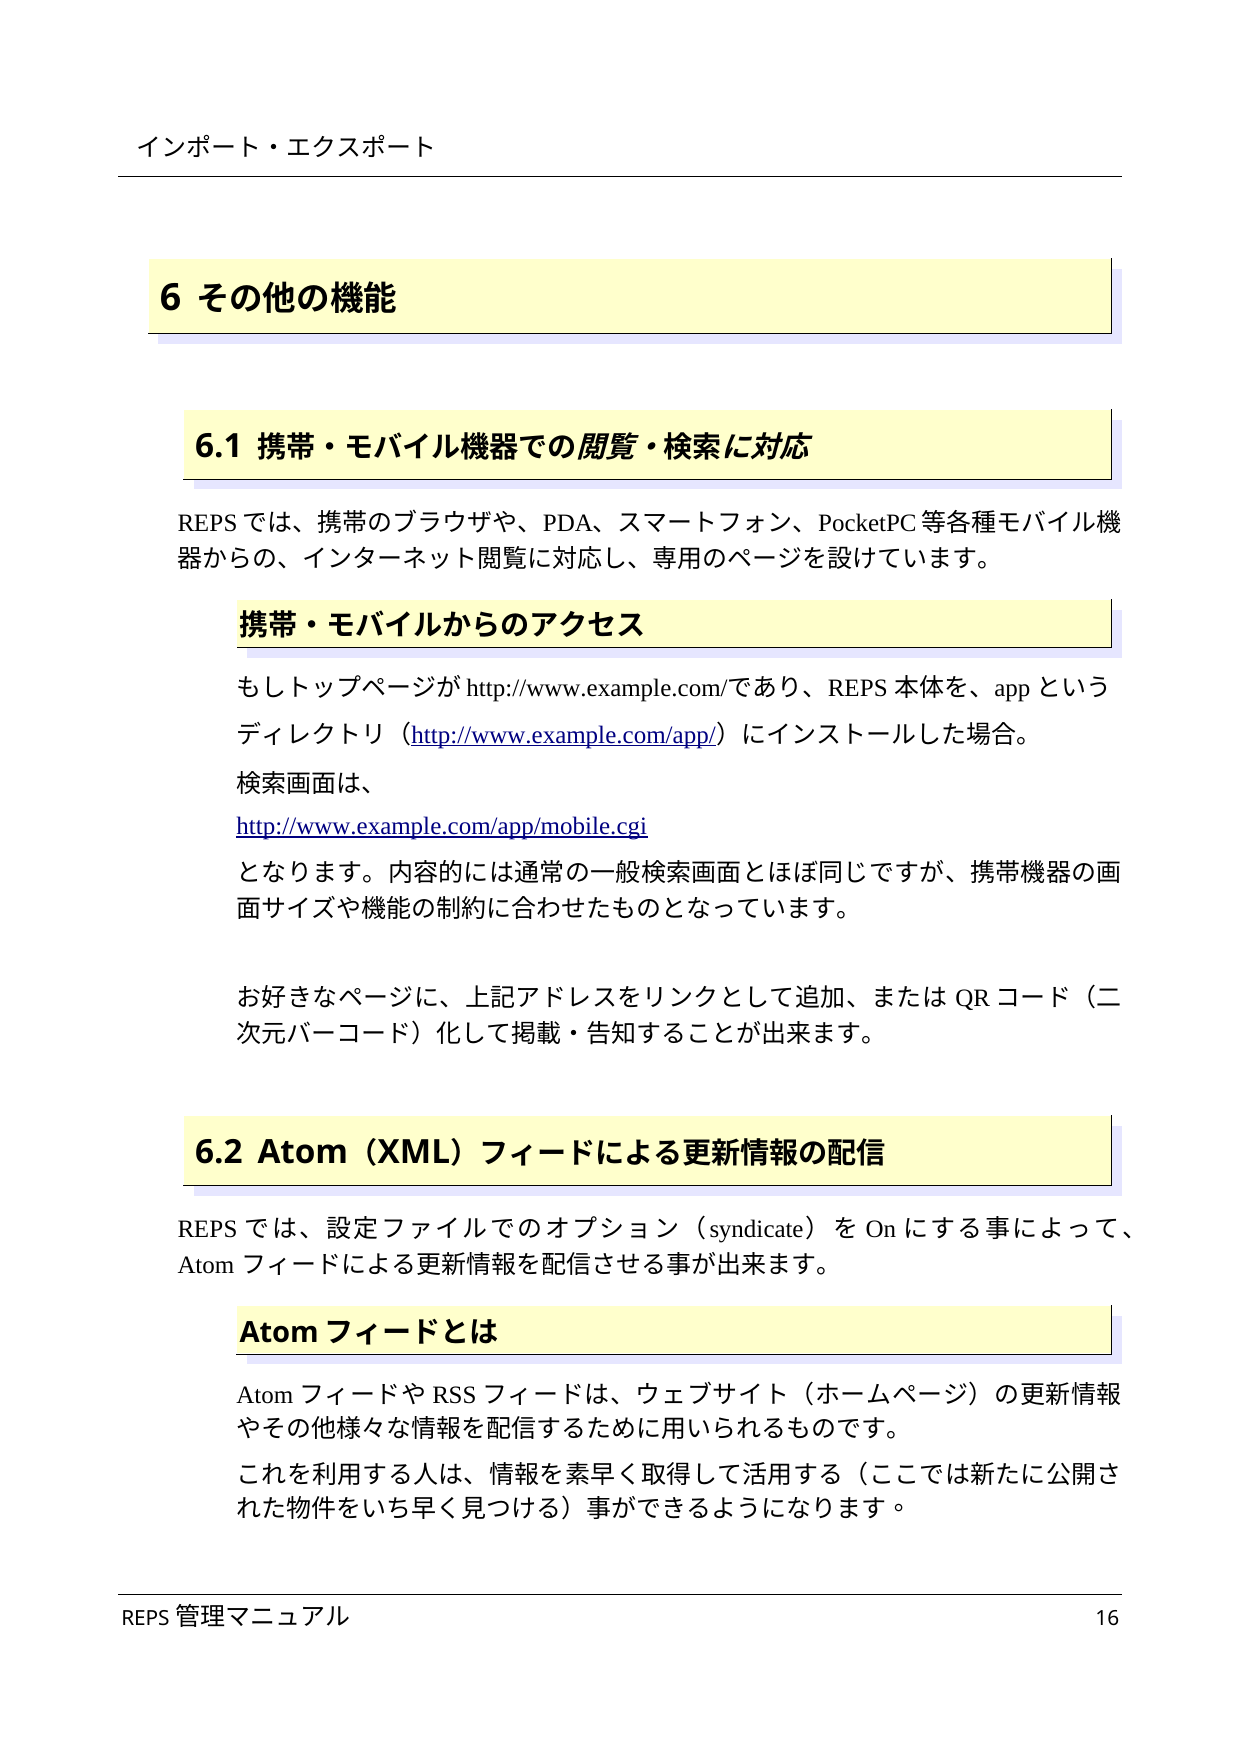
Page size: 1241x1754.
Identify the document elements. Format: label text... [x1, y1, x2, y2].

text http://www.example.com/app/mobile.cgi [236, 812, 1122, 840]
subtitle 携帯・モバイル機器での閲覧・検索に対応 [184, 410, 1111, 479]
text AtomフィードやRSSフィードは、ウェブサイト（ホームページ）の更新情報やその他様々な情報を配信するために用いられるものです。 [236, 1377, 1122, 1444]
text ディレクトリ（http://www.example.com/app/）にインストールした場合。 [236, 717, 1122, 751]
subtitle Atomフィードとは [237, 1306, 1111, 1353]
subtitle その他の機能 [149, 259, 1111, 333]
subtitle 携帯・モバイルからのアクセス [237, 600, 1111, 647]
text REPSでは、携帯のブラウザや、PDA、スマートフォン、PocketPC等各種モバイル機器からの、インターネット閲覧に対応し、専用のページを設けています。 [177, 502, 1122, 574]
text REPSでは、設定ファイルでのオプション（syndicate）をOnにする事によって、Atom フィードによる更新情報を配信させる事が出来ます。 [177, 1208, 1122, 1280]
subtitle Atom（XML）フィードによる更新情報の配信 [184, 1116, 1111, 1185]
text となります。内容的には通常の一般検索画面とほぼ同じですが、携帯機器の画面サイズや機能の制約に合わせたものとなっています。 [236, 853, 1122, 925]
text もしトップページがhttp://www.example.com/であり、REPS 本体を、app という [236, 670, 1122, 704]
text これを利用する人は、情報を素早く取得して活用する（ここでは新たに公開された物件をいち早く見つける）事ができるようになります。 [236, 1457, 1122, 1525]
text 検索画面は、 [236, 763, 1122, 800]
text お好きなページに、上記アドレスをリンクとして追加、またはQRコード（二次元バーコード）化して掲載・告知することが出来ます。 [236, 978, 1122, 1050]
